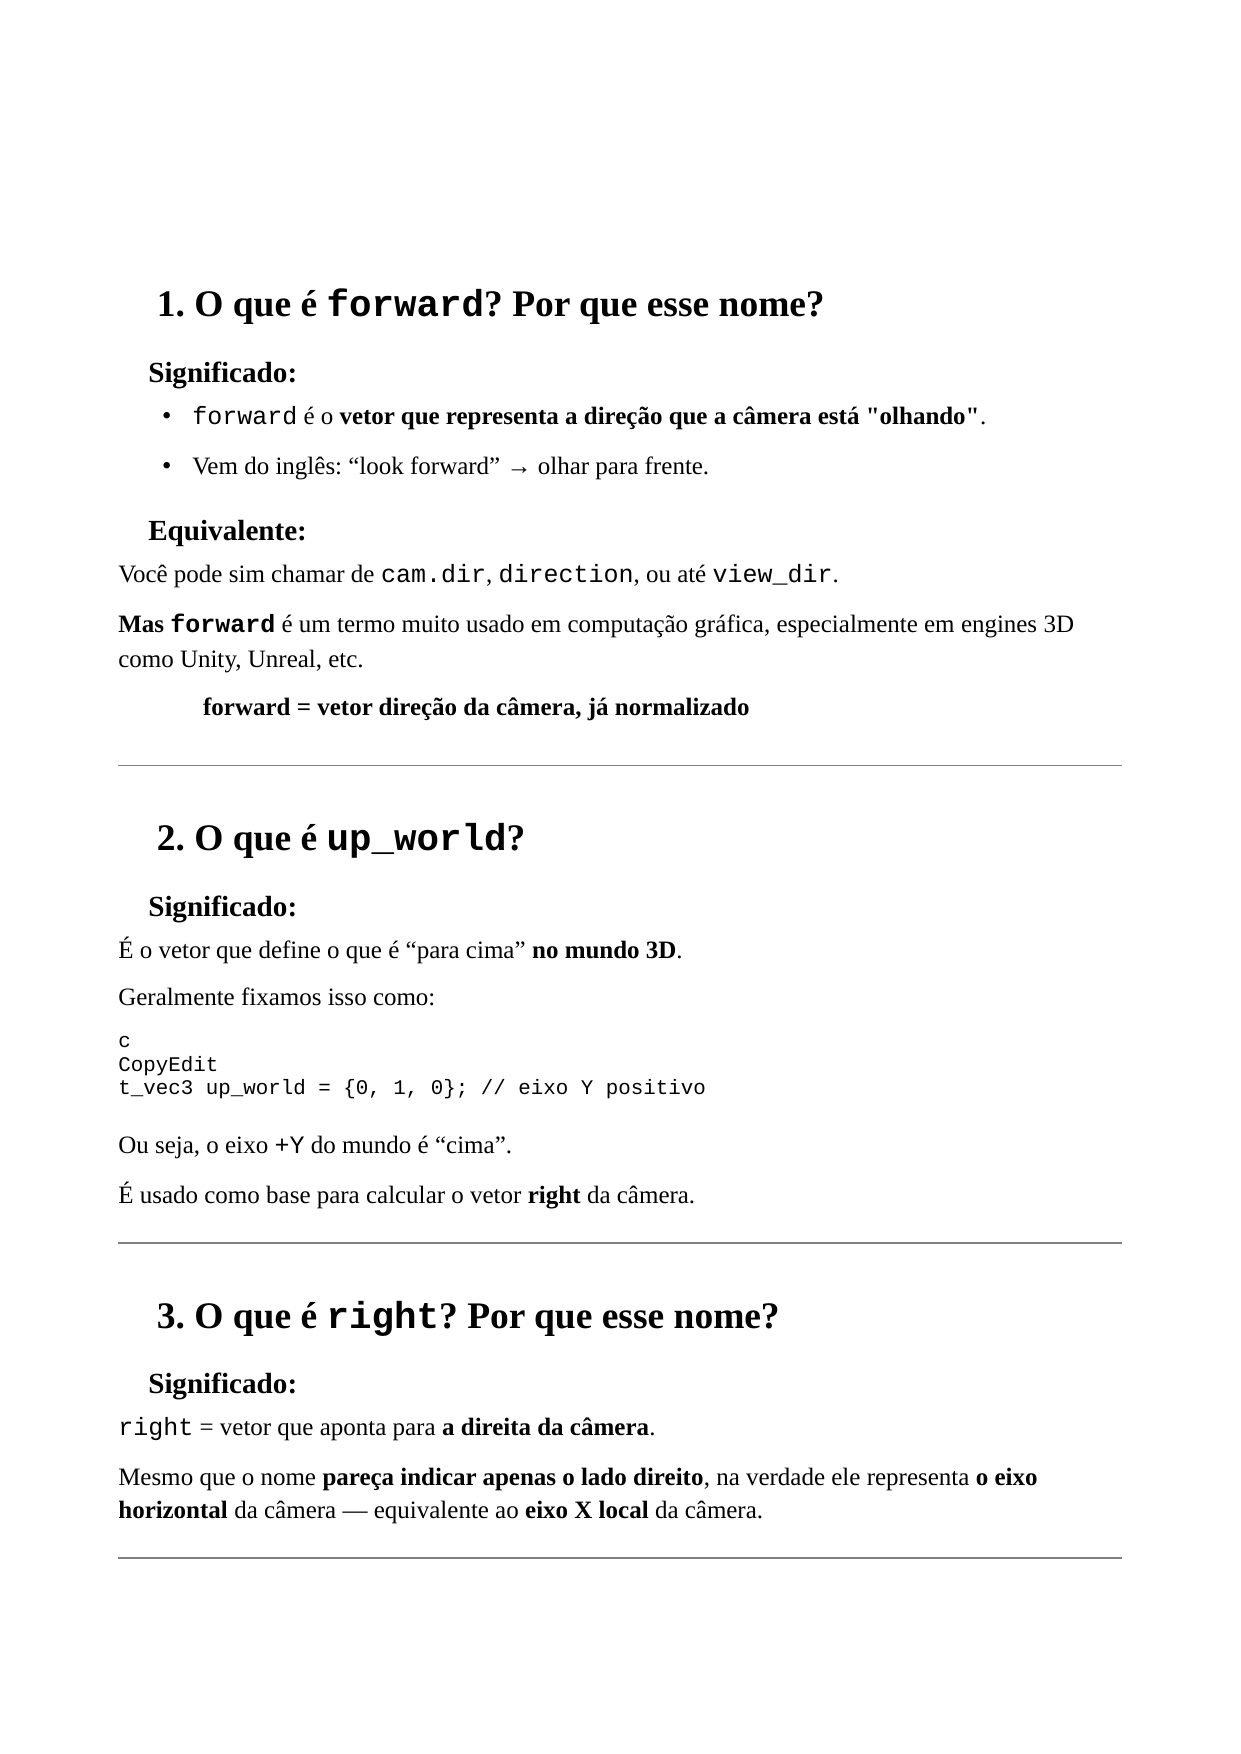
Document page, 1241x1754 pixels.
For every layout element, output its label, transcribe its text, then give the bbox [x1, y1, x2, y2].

subtitle ✅ Significado: [118, 355, 1122, 389]
text CopyEdit [118, 1054, 1122, 1077]
text right = vetor que aponta para a direita da câmera. [118, 1412, 1122, 1443]
text Mas forward é um termo muito usado em computação gráfica, especialmente em engines 3D como Unity, Unreal, etc. [118, 609, 1122, 673]
text Ou seja, o eixo +Y do mundo é “cima”. [118, 1130, 1122, 1161]
text c [118, 1030, 1122, 1054]
subtitle ✅ 2. O que é up_world? [118, 815, 1122, 862]
text 📌 forward = vetor direção da câmera, já normalizado [177, 692, 1063, 721]
subtitle ✅ 1. O que é forward? Por que esse nome? [118, 282, 1122, 328]
text Mesmo que o nome pareça indicar apenas o lado direito, na verdade ele representa o eixo horizontal da câmera — equivalente ao eixo X local da câmera. [118, 1462, 1122, 1524]
text Você pode sim chamar de cam.dir, direction, ou até view_dir. [118, 559, 1122, 590]
text t_vec3 up_world = {0, 1, 0}; // eixo Y positivo [118, 1077, 1122, 1101]
text É o vetor que define o que é “para cima” no mundo 3D. [118, 935, 1122, 963]
subtitle ✅ Significado: [118, 889, 1122, 922]
list Vem do inglês: “look forward” → olhar para frente. [162, 451, 1122, 480]
subtitle ✅ 3. O que é right? Por que esse nome? [118, 1293, 1122, 1339]
text É usado como base para calcular o vetor right da câmera. [118, 1180, 1122, 1209]
subtitle 🔁 Equivalente: [118, 513, 1122, 547]
list forward é o vetor que representa a direção que a câmera está "olhando". [162, 401, 1122, 432]
text Geralmente fixamos isso como: [118, 982, 1122, 1011]
subtitle ✅ Significado: [118, 1366, 1122, 1400]
